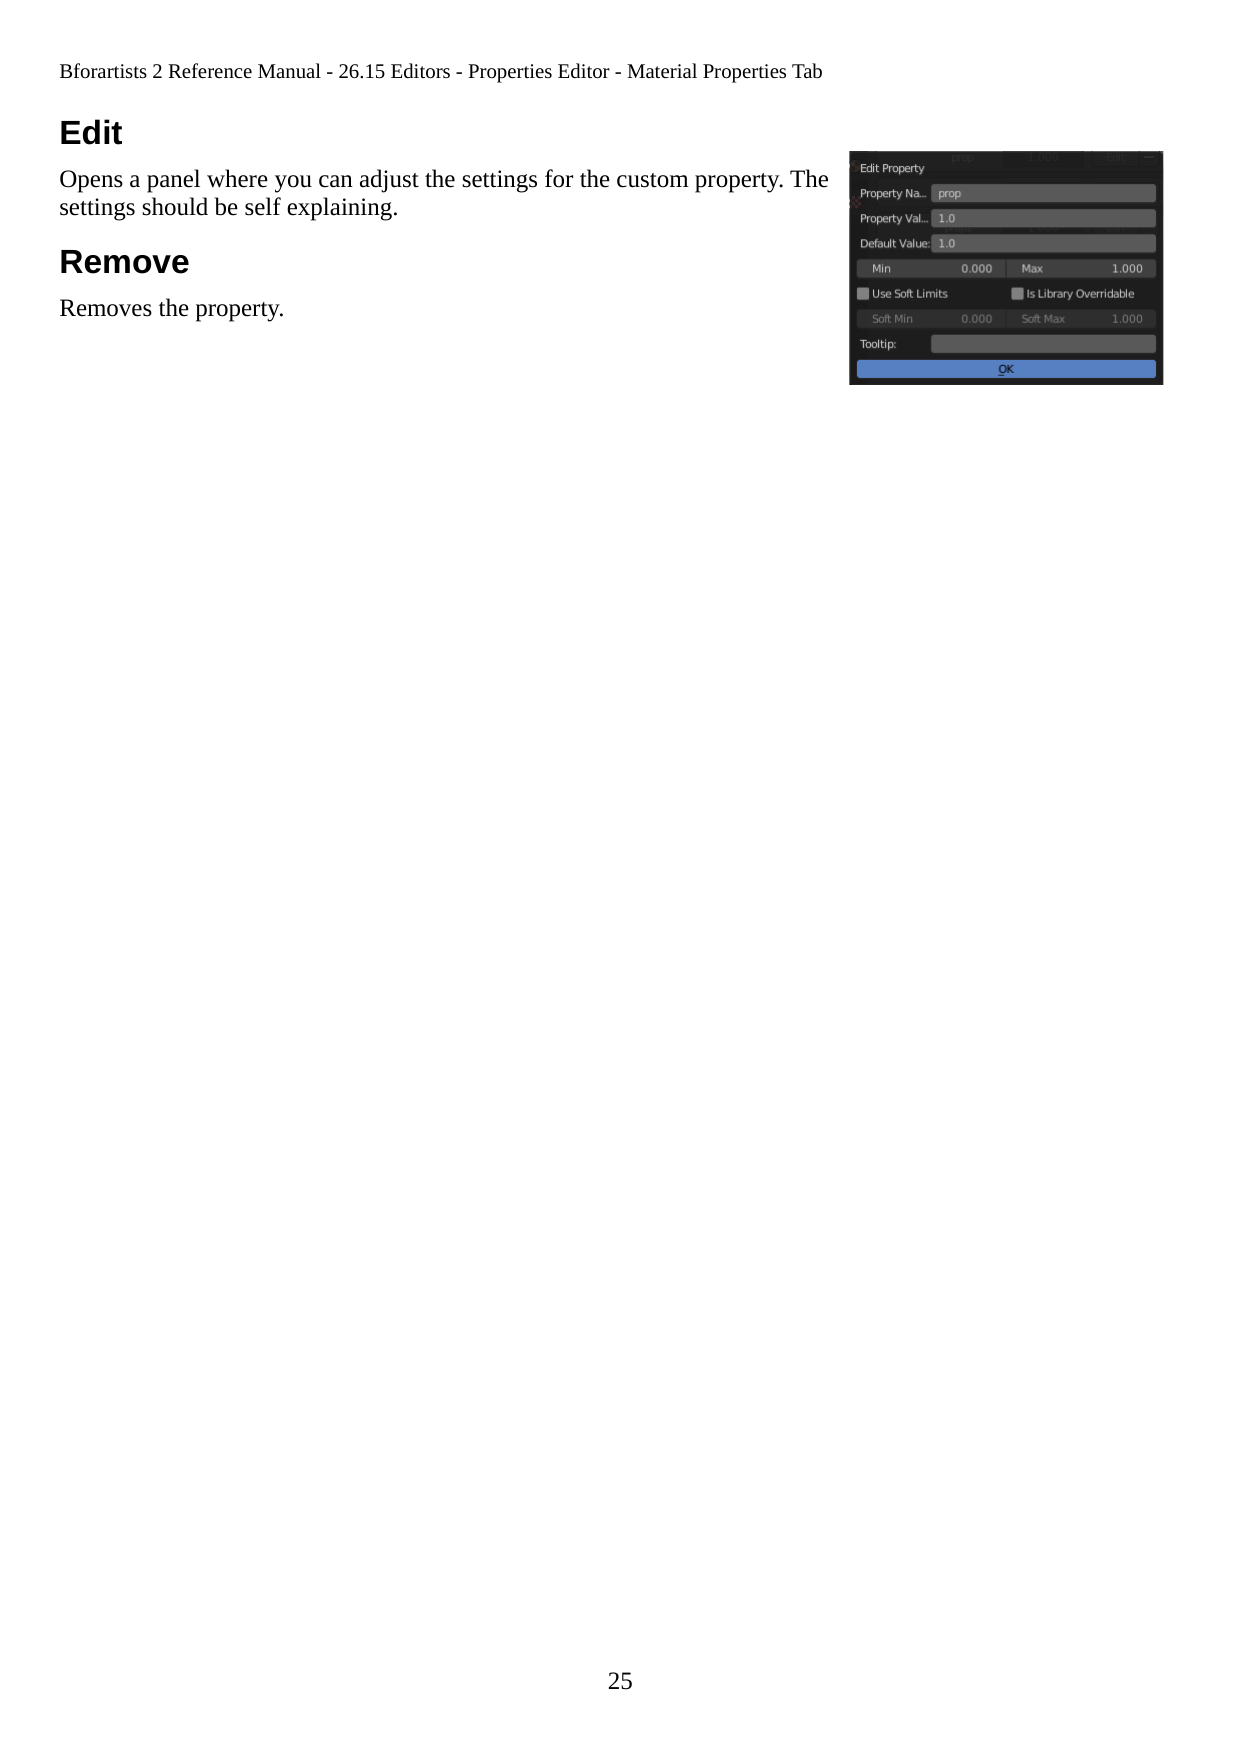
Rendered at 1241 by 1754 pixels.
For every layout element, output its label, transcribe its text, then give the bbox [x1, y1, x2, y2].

text Removes the property. [59, 293, 849, 322]
text Opens a panel where you can adjust the settings for the custom property. The settings should be self explaining. [59, 164, 849, 221]
subtitle Edit [59, 113, 1181, 151]
subtitle [1164, 242, 1181, 281]
subtitle Remove [59, 242, 849, 281]
text [1164, 293, 1181, 322]
picture [849, 151, 1164, 385]
